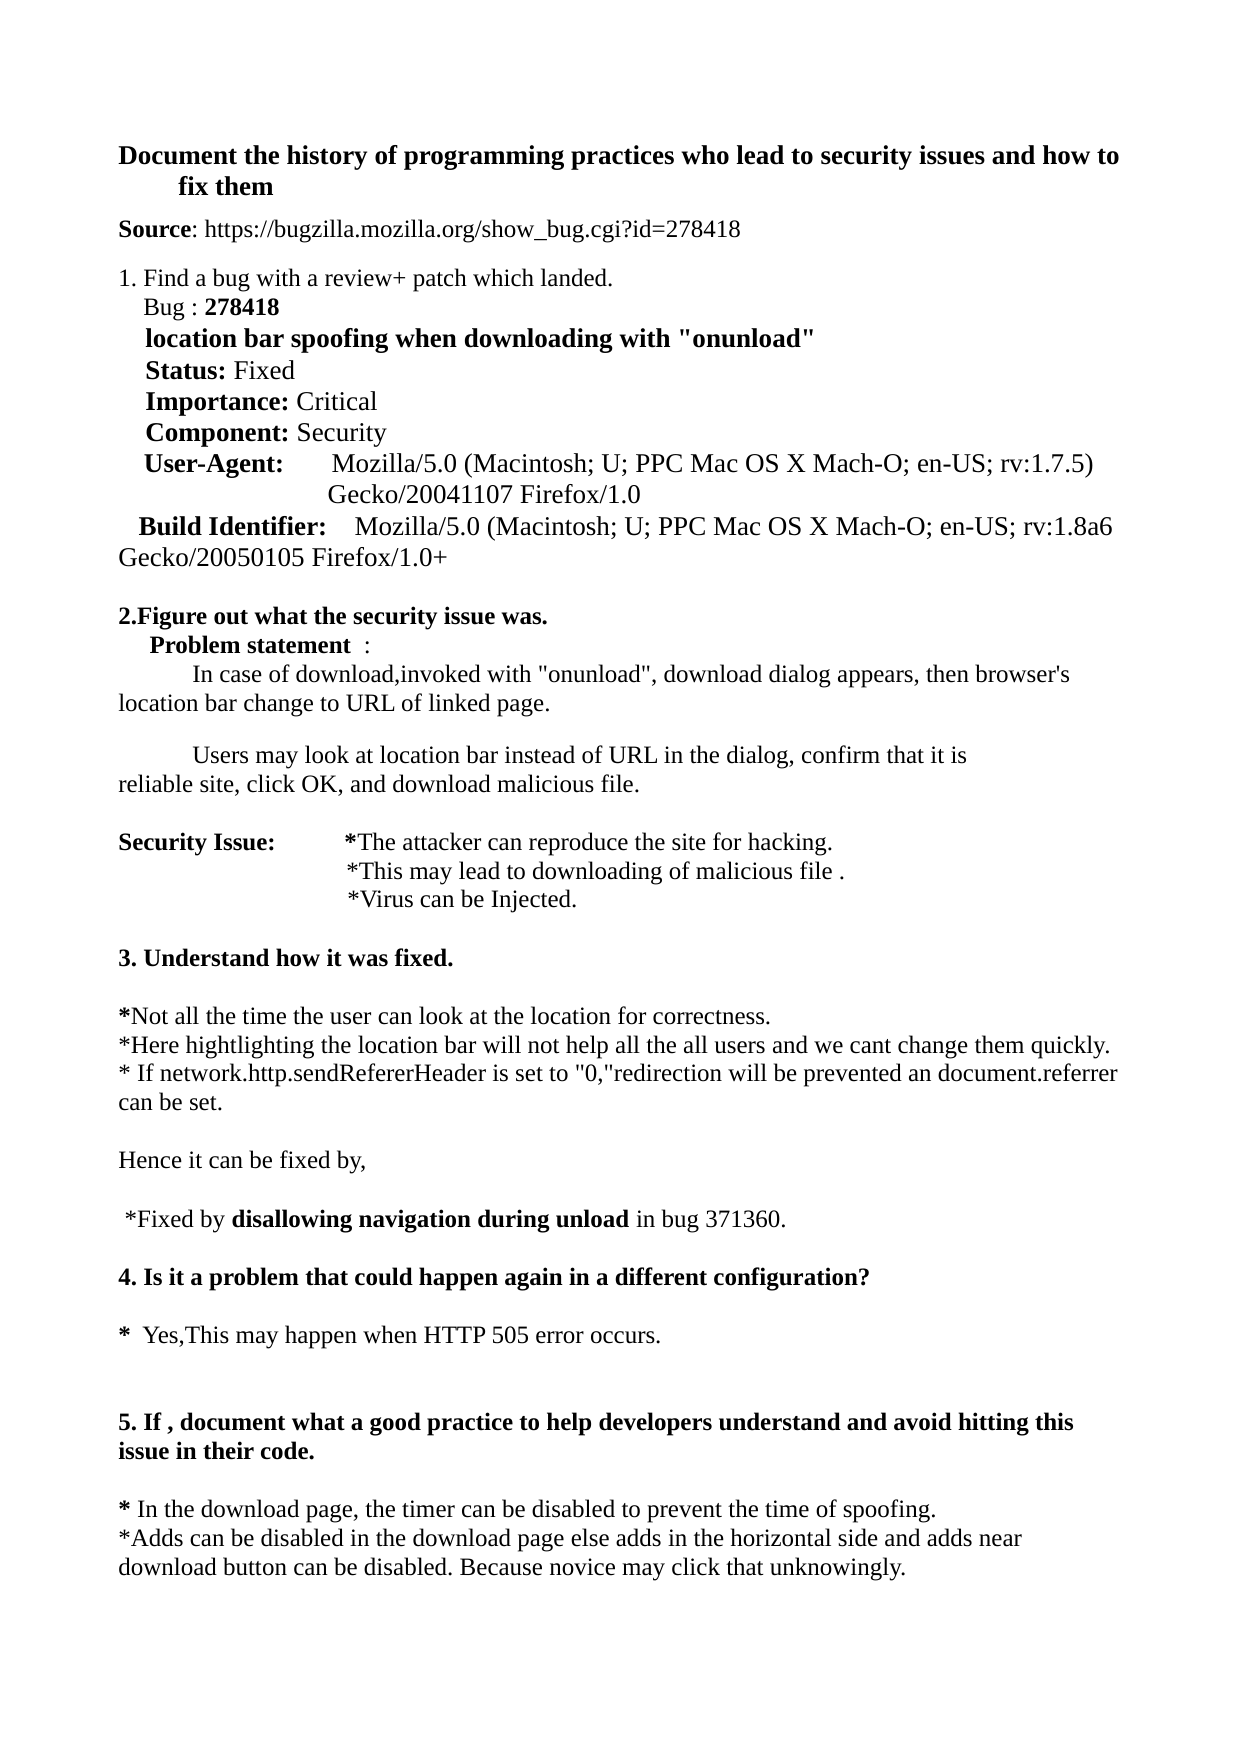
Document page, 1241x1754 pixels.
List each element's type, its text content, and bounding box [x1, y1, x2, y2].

text Bug : 278418 [118, 292, 1122, 320]
text Security Issue: *The attacker can reproduce the site for hacking. *This may lead to downloading of malicious file . *Virus can be Injected. [118, 827, 1122, 913]
text Source: https://bugzilla.mozilla.org/show_bug.cgi?id=278418 [118, 214, 1122, 242]
text Gecko/20041107 Firefox/1.0 [118, 478, 1122, 509]
text Importance: Critical [118, 385, 1122, 416]
subtitle Document the history of programming practices who lead to security issues and how to fix them [118, 139, 1122, 201]
text User-Agent: Mozilla/5.0 (Macintosh; U; PPC Mac OS X Mach-O; en-US; rv:1.7.5) [118, 447, 1122, 478]
text Users may look at location bar instead of URL in the dialog, confirm that it is [118, 740, 1122, 769]
text 4. Is it a problem that could happen again in a different configuration? [118, 1262, 1122, 1291]
text Hence it can be fixed by, [118, 1145, 1122, 1174]
text *Not all the time the user can look at the location for correctness. *Here hightlighting the location bar will not help all the all users and we cant change them quickly. * If network.http.sendRefererHeader is set to "0,"redirection will be prevented an document.referrer can be set. [118, 1001, 1122, 1116]
text 2.Figure out what the security issue was. [118, 601, 1122, 630]
text *Fixed by disallowing navigation during unload in bug 371360. [118, 1204, 1122, 1232]
text 3. Understand how it was fixed. [118, 943, 1122, 971]
text Component: Security [118, 416, 1122, 447]
text Problem statement : [118, 630, 1122, 659]
text Build Identifier: Mozilla/5.0 (Macintosh; U; PPC Mac OS X Mach-O; en-US; rv:1.8a6 Gecko/20050105 Firefox/1.0+ [118, 509, 1122, 572]
text In case of download,invoked with "onunload", download dialog appears, then browser's location bar change to URL of linked page. [118, 659, 1122, 716]
text * In the download page, the timer can be disabled to prevent the time of spoofing. *Adds can be disabled in the download page else adds in the horizontal side and adds near download button can be disabled. Because novice may click that unknowingly. [118, 1494, 1122, 1580]
text 1. Find a bug with a review+ patch which landed. [118, 263, 1122, 292]
text Status: Fixed [118, 354, 1122, 385]
text location bar spoofing when downloading with "onunload" [118, 320, 1122, 354]
text 5. If , document what a good practice to help developers understand and avoid hitting this issue in their code. [118, 1407, 1122, 1464]
text reliable site, click OK, and download malicious file. [118, 769, 1122, 797]
text * Yes,This may happen when HTTP 505 error occurs. [118, 1320, 1122, 1378]
